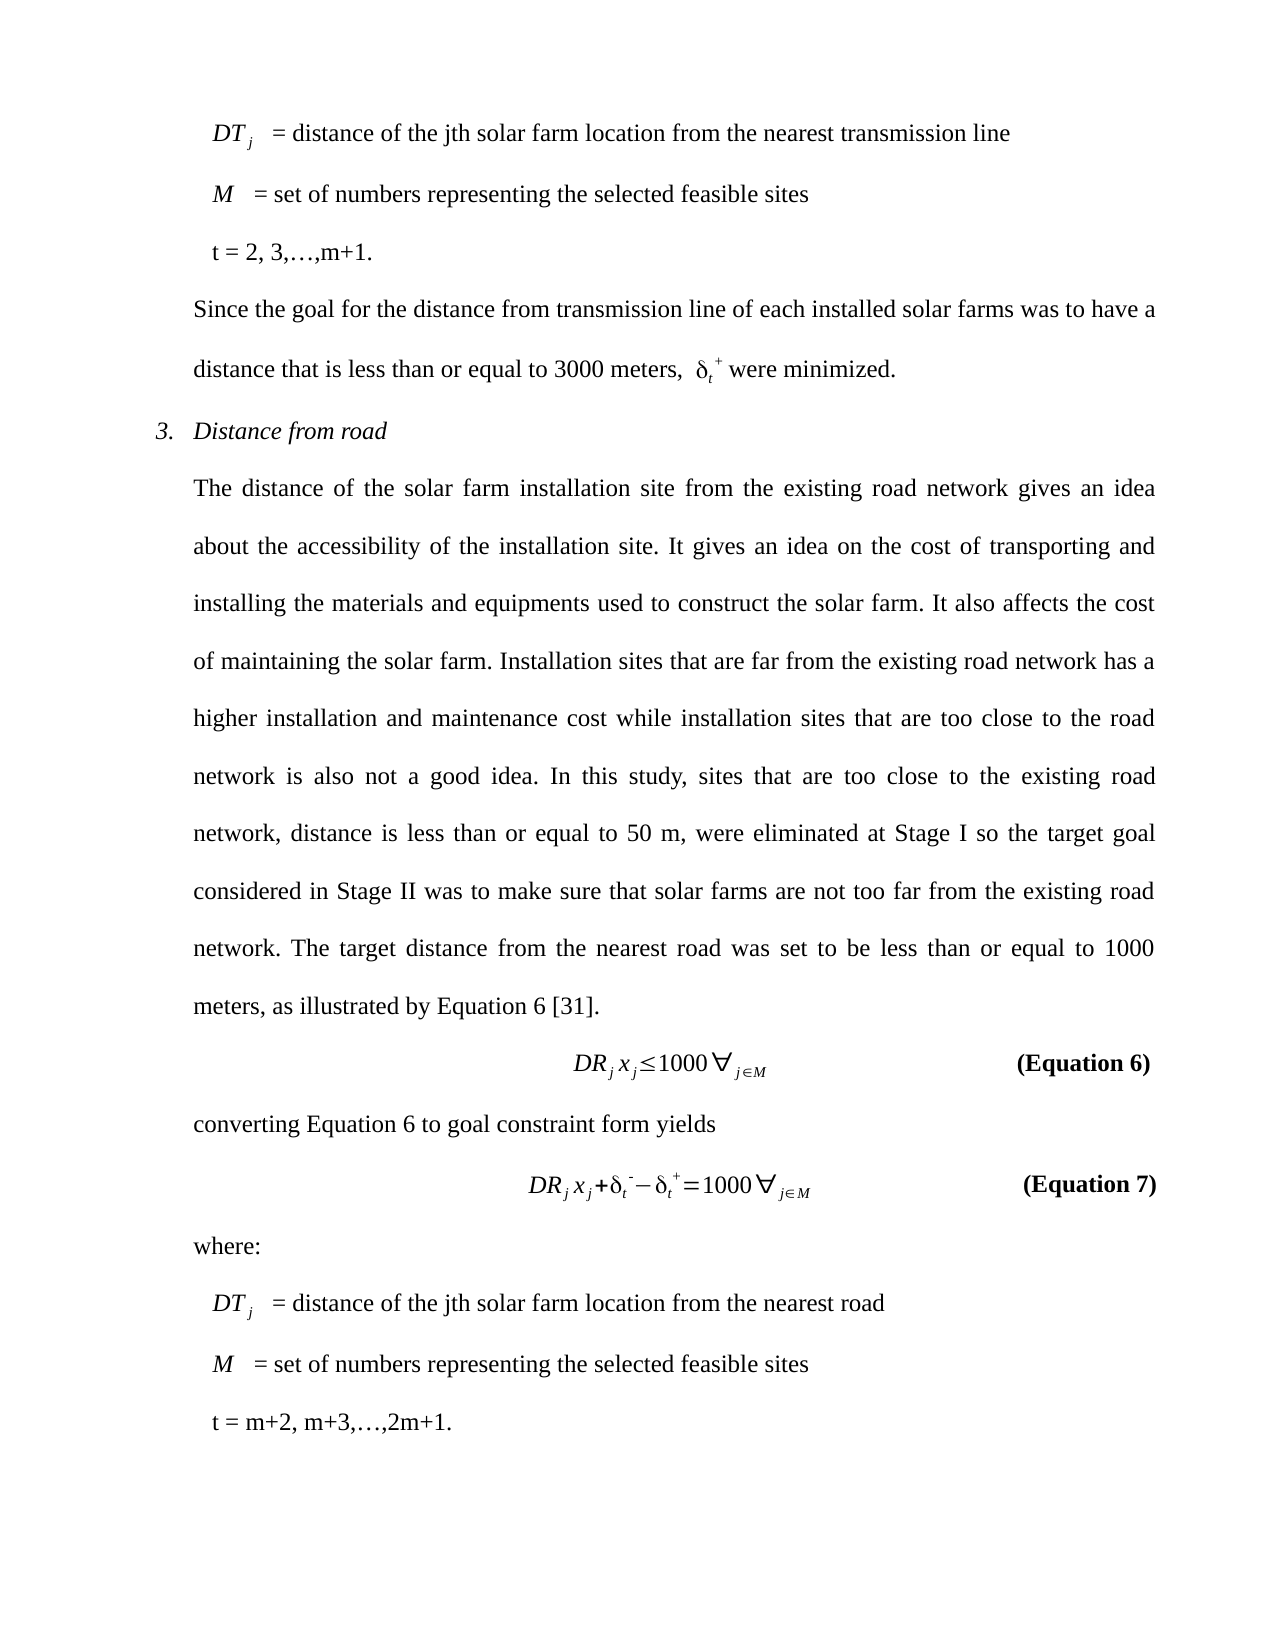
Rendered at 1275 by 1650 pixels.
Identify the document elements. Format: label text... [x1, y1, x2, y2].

list = distance of the jth solar farm location from the nearest road [156, 1288, 1157, 1321]
list = set of numbers representing the selected feasible sites [156, 1349, 1157, 1378]
list The distance of the solar farm installation site from the existing road network gives an idea about the accessibility of the installation site. It gives an idea on the cost of transporting and installing the materials and equipments used to construct the solar farm. It also affects the cost of maintaining the solar farm. Installation sites that are far from the existing road network has a higher installation and maintenance cost while installation sites that are too close to the road network is also not a good idea. In this study, sites that are too close to the existing road network, distance is less than or equal to 50 m, were eliminated at Stage I so the target goal considered in Stage II was to make sure that solar farms are not too far from the existing road network. The target distance from the nearest road was set to be less than or equal to 1000 meters, as illustrated by Equation 6 [31]. [156, 473, 1157, 1019]
list (Equation 6) [156, 1048, 1157, 1081]
list t = m+2, m+3,…,2m+1. [156, 1407, 1157, 1436]
list where: [156, 1231, 1157, 1259]
list (Equation 7) [156, 1167, 1157, 1202]
list = distance of the jth solar farm location from the nearest transmission line [156, 118, 1157, 151]
list converting Equation 6 to goal constraint form yields [156, 1109, 1157, 1138]
list Since the goal for the distance from transmission line of each installed solar farms was to have a distance that is less than or equal to 3000 meters, were minimized. [156, 294, 1157, 387]
list Distance from road [156, 416, 1157, 444]
list t = 2, 3,…,m+1. [156, 237, 1157, 266]
list = set of numbers representing the selected feasible sites [156, 179, 1157, 208]
